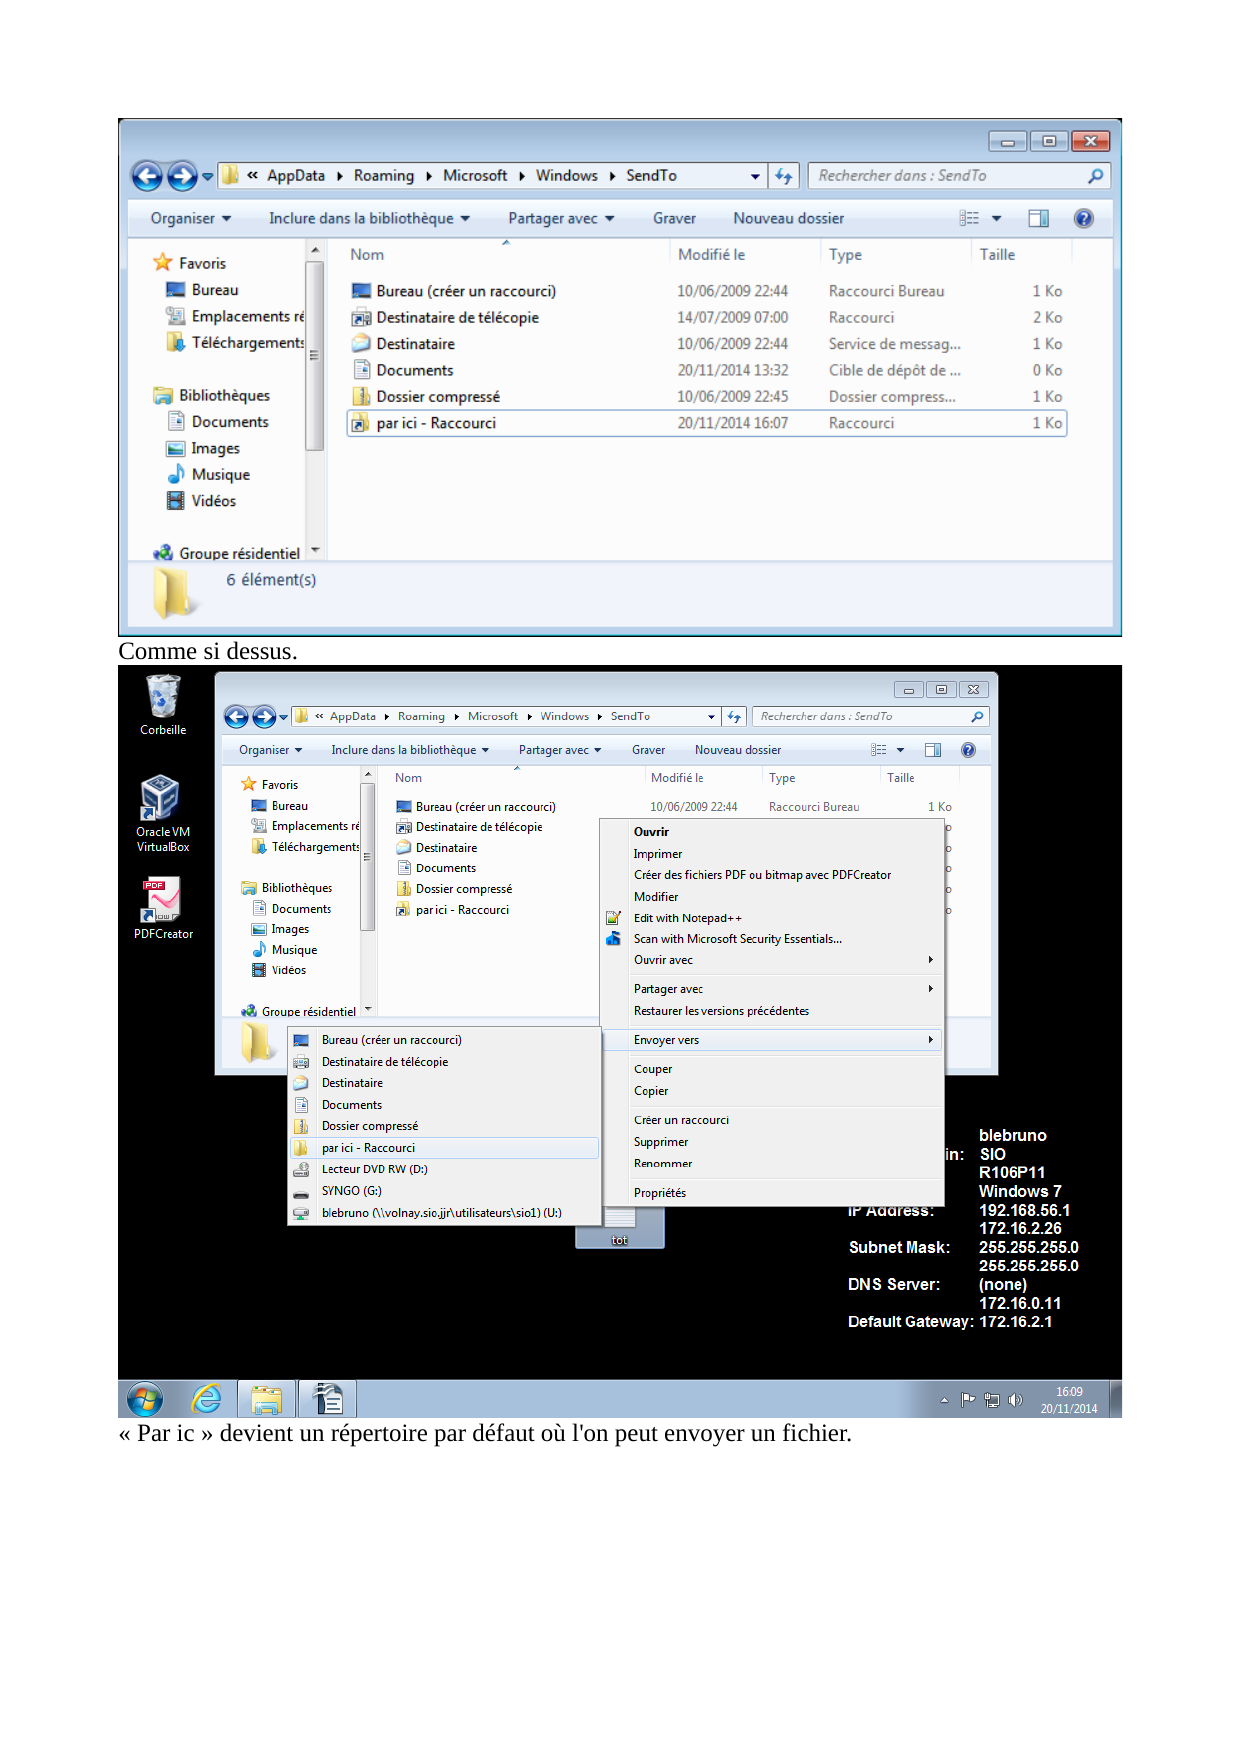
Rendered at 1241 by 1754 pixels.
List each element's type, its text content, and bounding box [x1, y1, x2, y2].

picture [118, 118, 1123, 637]
text « Par ic » devient un répertoire par défaut où l'on peut envoyer un fichier. [118, 1418, 1122, 1447]
picture [118, 665, 1123, 1418]
text Comme si dessus. [118, 637, 1122, 665]
